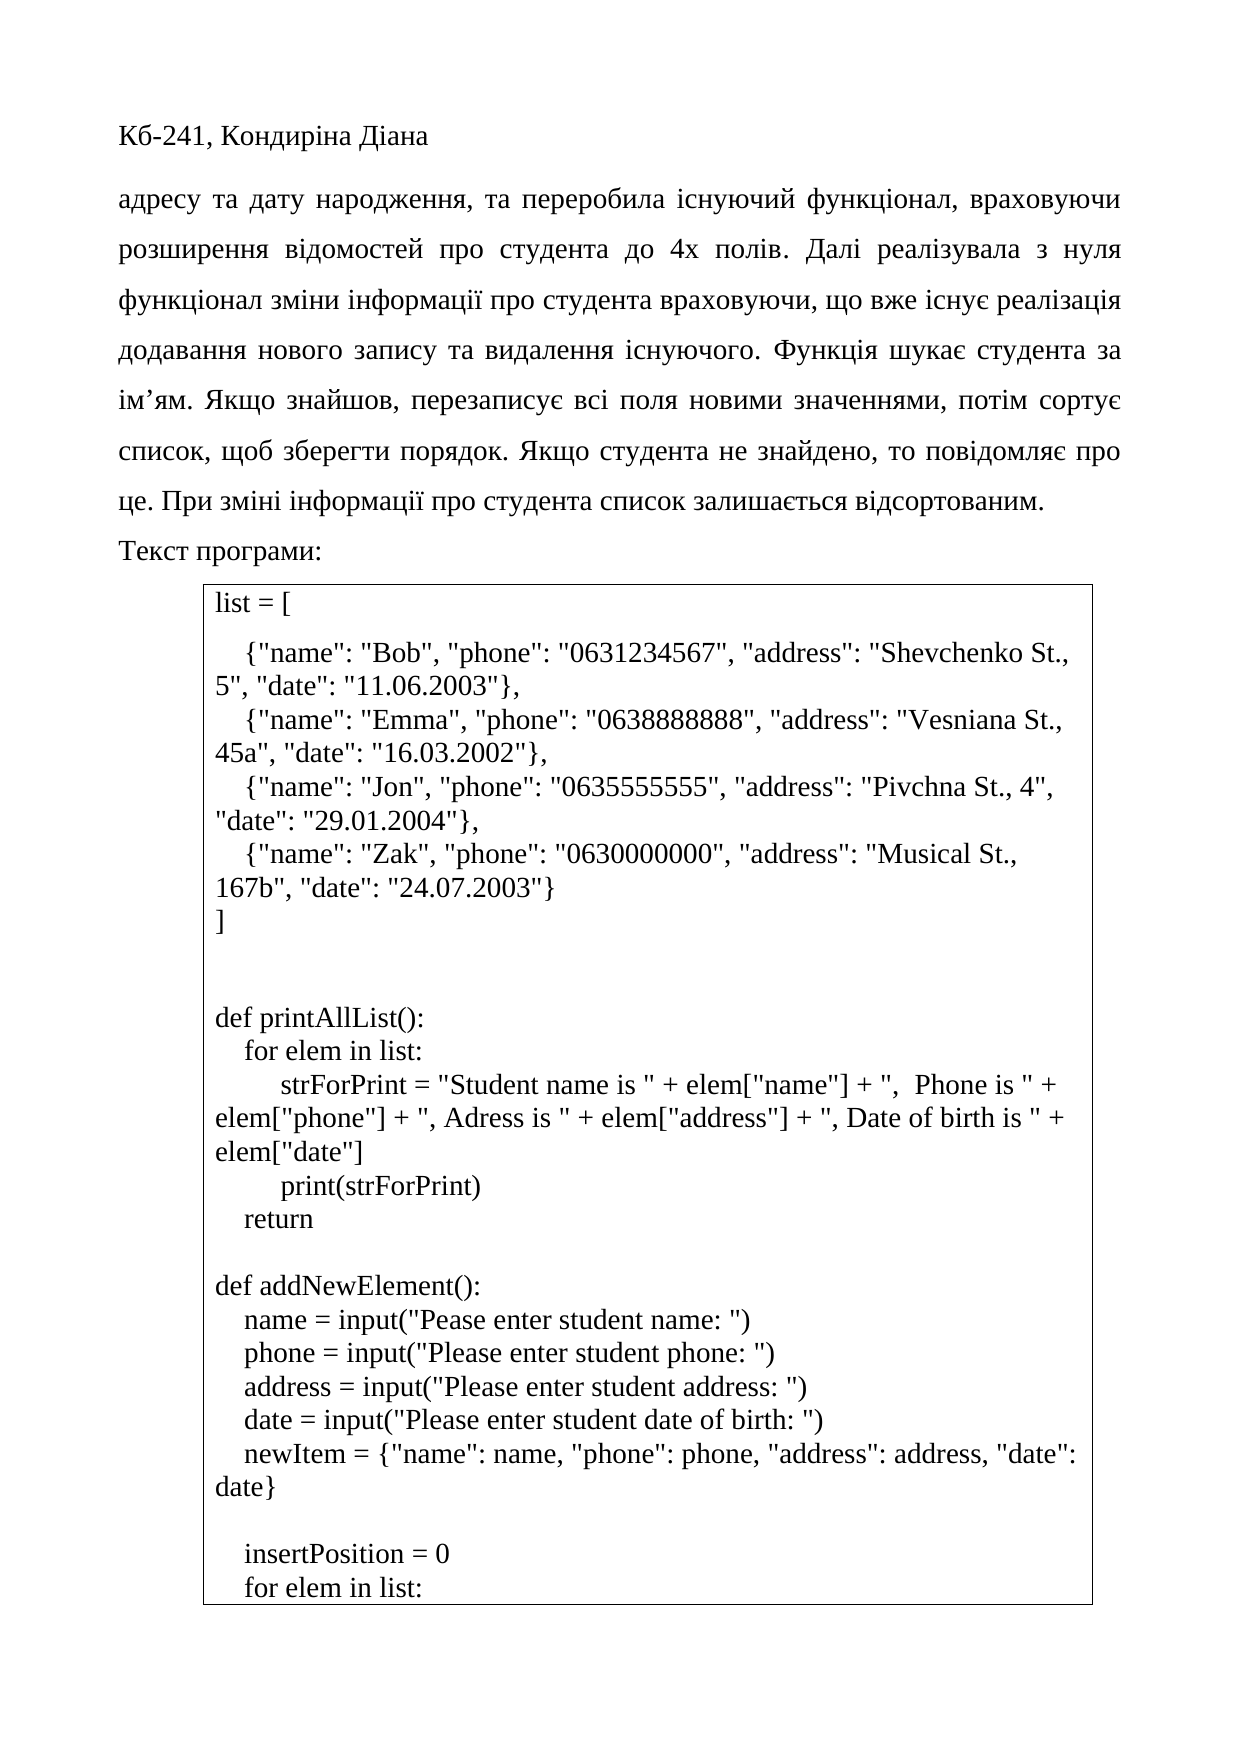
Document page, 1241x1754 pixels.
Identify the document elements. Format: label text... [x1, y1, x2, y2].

text Текст програми: [118, 533, 1122, 567]
table_header list = [ {"name": "Bob", "phone": "0631234567", "address": "Shevchenko St., 5", "date": "11.06.2003"}, {"name": "Emma", "phone": "0638888888", "address": "Vesniana St., 45a", "date": "16.03.2002"}, {"name": "Jon", "phone": "0635555555", "address": "Pivchna St., 4", "date": "29.01.2004"}, {"name": "Zak", "phone": "0630000000", "address": "Musical St., 167b", "date": "24.07.2003"} ] def printAllList(): for elem in list: strForPrint = "Student name is " + elem["name"] + ", Phone is " + elem["phone"] + ", Adress is " + elem["address"] + ", Date of birth is " + elem["date"] print(strForPrint) return def addNewElement(): name = input("Pease enter student name: ") phone = input("Please enter student phone: ") address = input("Please enter student address: ") date = input("Please enter student date of birth: ") newItem = {"name": name, "phone": phone, "address": address, "date": date} insertPosition = 0 for elem in list: [204, 585, 1092, 1604]
text адресу та дату народження, та переробила існуючий функціонал, враховуючи розширення відомостей про студента до 4х полів. Далі реалізувала з нуля функціонал зміни інформації про студента враховуючи, що вже існує реалізація додавання нового запису та видалення існуючого. Функція шукає студента за ім’ям. Якщо знайшов, перезаписує всі поля новими значеннями, потім сортує список, щоб зберегти порядок. Якщо студента не знайдено, то повідомляє про це. При зміні інформації про студента список залишається відсортованим. [118, 181, 1122, 517]
